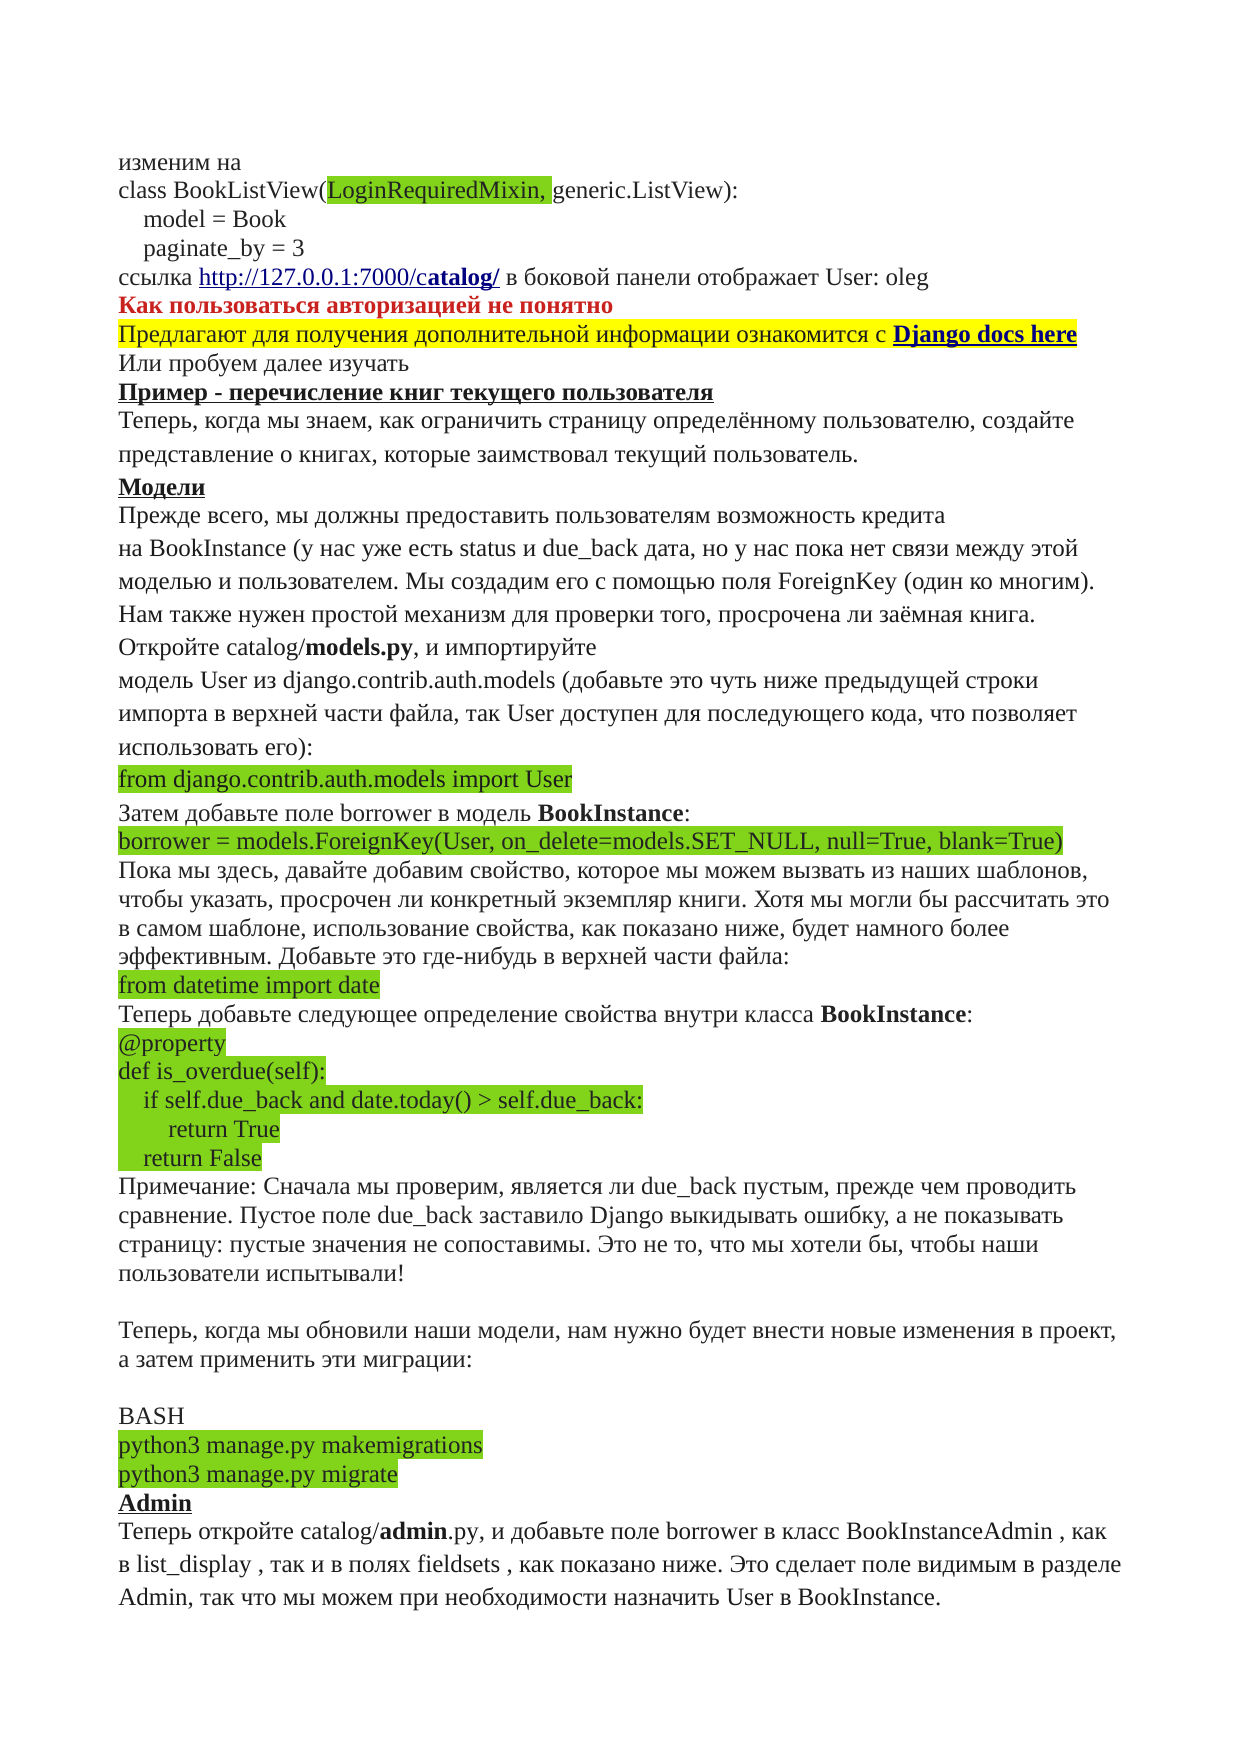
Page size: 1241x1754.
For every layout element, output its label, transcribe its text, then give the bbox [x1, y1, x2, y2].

text model = Book [118, 204, 1122, 233]
text from django.contrib.auth.models import User [118, 764, 1122, 793]
subtitle Модели [118, 472, 1122, 500]
text class BookListView(LoginRequiredMixin, generic.ListView): [118, 176, 1122, 204]
text return False [118, 1143, 1122, 1171]
text Как пользоваться авторизацией не понятно [118, 291, 1122, 319]
text @property [118, 1028, 1122, 1056]
text def is_overdue(self): [118, 1056, 1122, 1085]
text Примечание: Сначала мы проверим, является ли due_back пустым, прежде чем проводить сравнение. Пустое поле due_back заставило Django выкидывать ошибку, а не показывать страницу: пустые значения не сопоставимы. Это не то, что мы хотели бы, чтобы наши пользователи испытывали! [118, 1171, 1122, 1286]
text Прежде всего, мы должны предоставить пользователям возможность кредита на BookInstance (у нас уже есть status и due_back дата, но у нас пока нет связи между этой моделью и пользователем. Мы создадим его с помощью поля ForeignKey (один ко многим). Нам также нужен простой механизм для проверки того, просрочена ли заёмная книга. [118, 500, 1122, 628]
text from datetime import date [118, 970, 1122, 999]
subtitle Admin [118, 1488, 1122, 1516]
text python3 manage.py makemigrations [118, 1430, 1122, 1459]
text Откройте catalog/models.py, и импортируйте модель User из django.contrib.auth.models (добавьте это чуть ниже предыдущей строки импорта в верхней части файла, так User доступен для последующего кода, что позволяет использовать его): [118, 632, 1122, 760]
text Пока мы здесь, давайте добавим свойство, которое мы можем вызвать из наших шаблонов, чтобы указать, просрочен ли конкретный экземпляр книги. Хотя мы могли бы рассчитать это в самом шаблоне, использование свойства, как показано ниже, будет намного более эффективным. Добавьте это где-нибудь в верхней части файла: [118, 855, 1122, 970]
text Затем добавьте поле borrower в модель BookInstance: [118, 798, 1122, 826]
text Теперь откройте catalog/admin.py, и добавьте поле borrower в класс BookInstanceAdmin , как в list_display , так и в полях fieldsets , как показано ниже. Это сделает поле видимым в разделе Admin, так что мы можем при необходимости назначить User в BookInstance. [118, 1516, 1122, 1611]
text return True [118, 1114, 1122, 1143]
text изменим на [118, 147, 1122, 176]
text paginate_by = 3 [118, 233, 1122, 262]
text ссылка http://127.0.0.1:7000/catalog/ в боковой панели отображает User: oleg [118, 262, 1122, 291]
text Теперь, когда мы обновили наши модели, нам нужно будет внести новые изменения в проект, а затем применить эти миграции: [118, 1315, 1122, 1373]
text Или пробуем далее изучать [118, 348, 1122, 377]
text Теперь добавьте следующее определение свойства внутри класса BookInstance: [118, 999, 1122, 1028]
text if self.due_back and date.today() > self.due_back: [118, 1085, 1122, 1114]
text Предлагают для получения дополнительной информации ознакомится с Django docs here [118, 319, 1122, 348]
text Теперь, когда мы знаем, как ограничить страницу определённому пользователю, создайте представление о книгах, которые заимствовал текущий пользователь. [118, 406, 1122, 467]
text BASH [118, 1401, 1122, 1430]
text python3 manage.py migrate [118, 1459, 1122, 1488]
subtitle Пример - перечисление книг текущего пользователя [118, 377, 1122, 406]
text borrower = models.ForeignKey(User, on_delete=models.SET_NULL, null=True, blank=True) [118, 826, 1122, 855]
